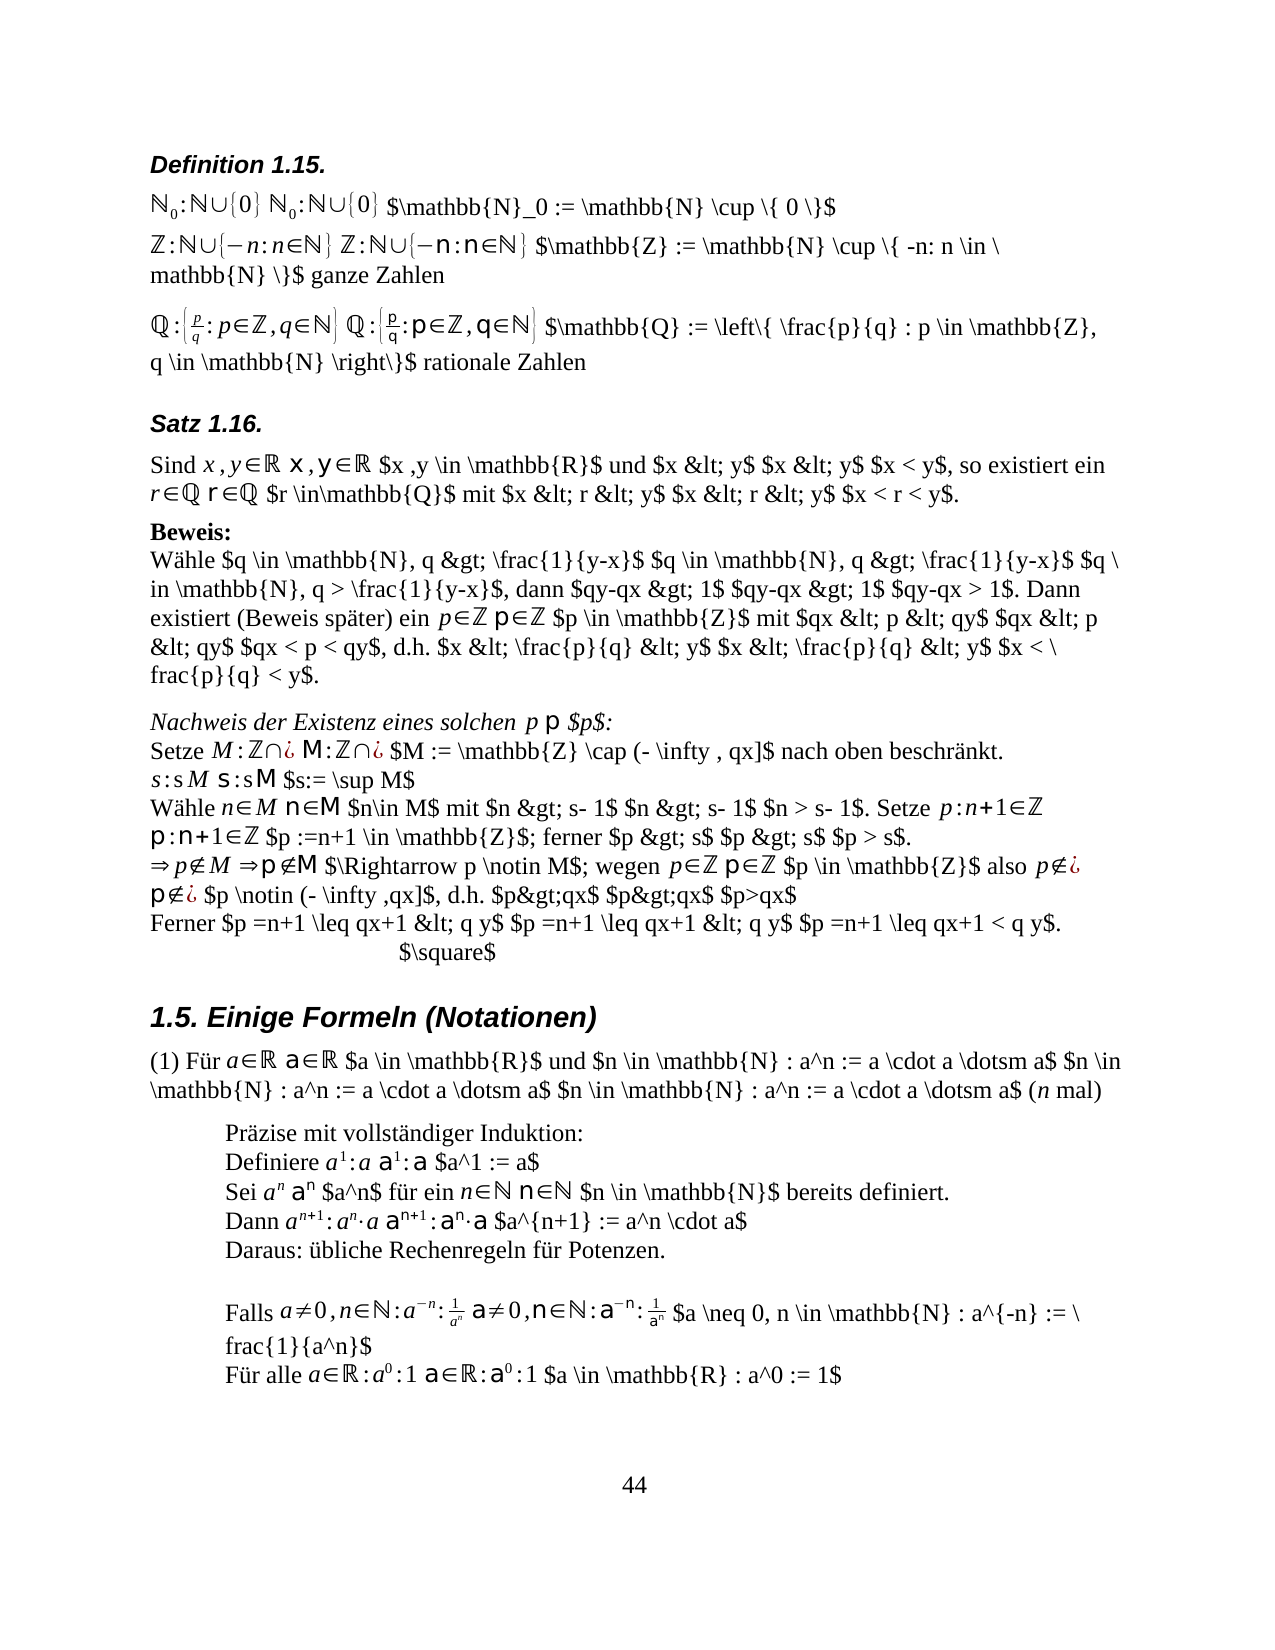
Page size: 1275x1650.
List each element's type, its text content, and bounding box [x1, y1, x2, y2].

text (1) Für $a \in \mathbb{R}$ und $n \in \mathbb{N} : a^n := a \cdot a \dotsm a$ $n \in \mathbb{N} : a^n := a \cdot a \dotsm a$ $n \in \mathbb{N} : a^n := a \cdot a \dotsm a$ (n mal) [150, 1046, 1125, 1103]
text $\mathbb{Z} := \mathbb{N} \cup \{ -n: n \in \mathbb{N} \}$ ganze Zahlen [150, 231, 1125, 289]
text Beweis: Wähle $q \in \mathbb{N}, q &gt; \frac{1}{y-x}$ $q \in \mathbb{N}, q &gt; \frac{1}{y-x}$ $q \in \mathbb{N}, q > \frac{1}{y-x}$, dann $qy-qx &gt; 1$ $qy-qx &gt; 1$ $qy-qx > 1$. Dann existiert (Beweis später) ein $p \in \mathbb{Z}$ mit $qx &lt; p &lt; qy$ $qx &lt; p &lt; qy$ $qx < p < qy$, d.h. $x &lt; \frac{p}{q} &lt; y$ $x &lt; \frac{p}{q} &lt; y$ $x < \frac{p}{q} < y$. [150, 517, 1125, 689]
subtitle Definition 1.15. [150, 150, 1125, 178]
text Nachweis der Existenz eines solchen $p$: Setze $M := \mathbb{Z} \cap (- \infty , qx]$ nach oben beschränkt. $s:= \sup M$ Wähle $n\in M$ mit $n &gt; s- 1$ $n &gt; s- 1$ $n > s- 1$. Setze $p :=n+1 \in \mathbb{Z}$; ferner $p &gt; s$ $p &gt; s$ $p > s$. $\Rightarrow p \notin M$; wegen $p \in \mathbb{Z}$ also $p \notin (- \infty ,qx]$, d.h. $p&gt;qx$ $p&gt;qx$ $p>qx$ Ferner $p =n+1 \leq qx+1 &lt; q y$ $p =n+1 \leq qx+1 &lt; q y$ $p =n+1 \leq qx+1 < q y$. $\square$ [150, 707, 1125, 966]
subtitle Satz 1.16. [150, 409, 1125, 438]
text $\mathbb{Q} := \left\{ \frac{p}{q} : p \in \mathbb{Z}, q \in \mathbb{N} \right\}$ rationale Zahlen [150, 307, 1125, 375]
text Falls $a \neq 0, n \in \mathbb{N} : a^{-n} := \frac{1}{a^n}$ Für alle $a \in \mathbb{R} : a^0 := 1$ [225, 1294, 1125, 1389]
subtitle 1.5. Einige Formeln (Notationen) [150, 1000, 1125, 1033]
text Präzise mit vollständiger Induktion: Definiere $a^1 := a$ Sei $a^n$ für ein $n \in \mathbb{N}$ bereits definiert. Dann $a^{n+1} := a^n \cdot a$ Daraus: übliche Rechenregeln für Potenzen. [225, 1118, 1125, 1264]
text Sind $x ,y \in \mathbb{R}$ und $x &lt; y$ $x &lt; y$ $x < y$, so existiert ein $r \in\mathbb{Q}$ mit $x &lt; r &lt; y$ $x &lt; r &lt; y$ $x < r < y$. [150, 450, 1125, 508]
text $\mathbb{N}_0 := \mathbb{N} \cup \{ 0 \}$ [150, 191, 1125, 222]
